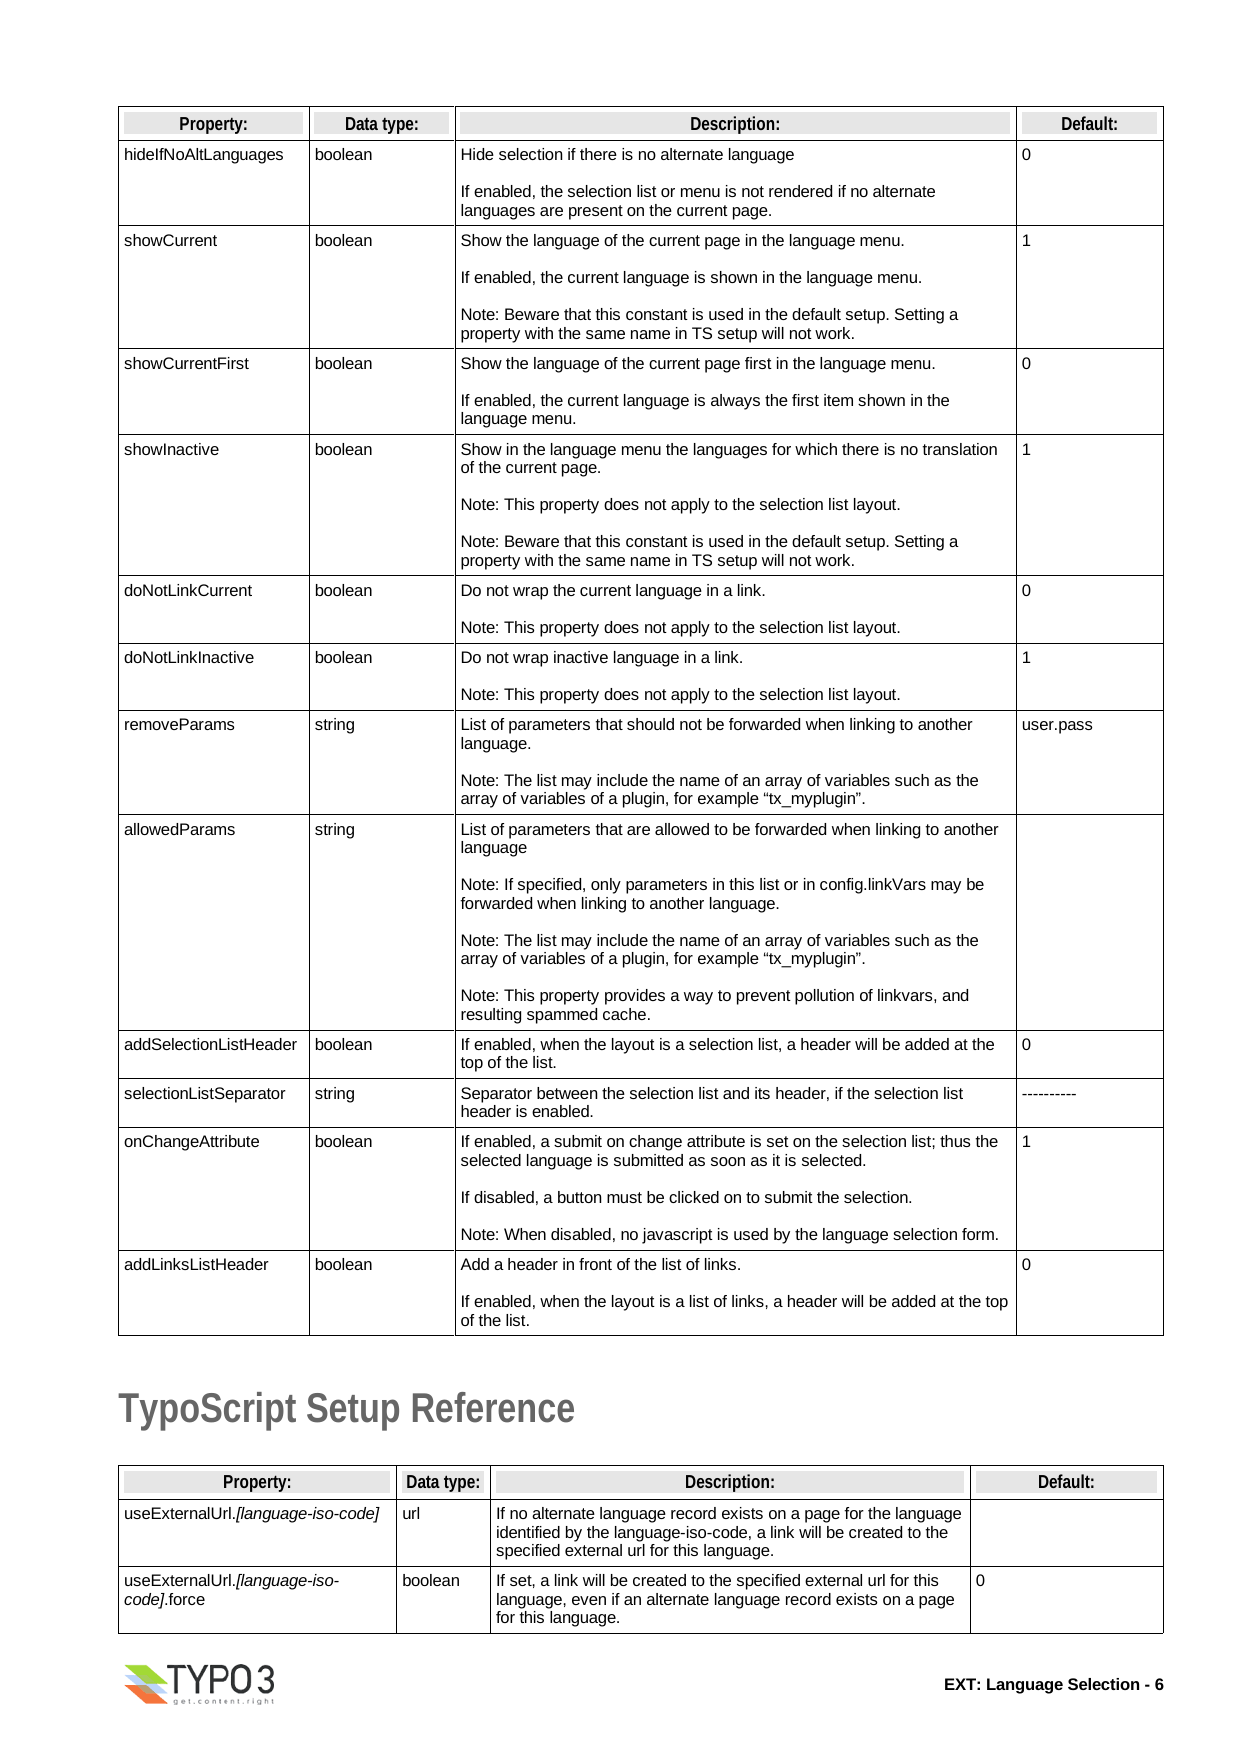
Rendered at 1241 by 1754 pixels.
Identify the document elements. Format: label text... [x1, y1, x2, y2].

table_cell string [310, 815, 454, 1030]
table_header Default: [1017, 107, 1163, 140]
table_cell boolean [310, 644, 454, 710]
table_header Property: [119, 107, 309, 140]
table_cell Show in the language menu the languages for which there is no translation of the current page. Note: This property does not apply to the selection list layout. Note: Beware that this constant is used in the default setup. Setting a property with the same name in TS setup will not work. [456, 435, 1016, 575]
table_cell doNotLinkInactive [119, 644, 309, 710]
table_cell 1 [1017, 226, 1163, 348]
subtitle TypoScript Setup Reference [118, 1383, 1163, 1432]
table_cell Do not wrap the current language in a link. Note: This property does not apply to the selection list layout. [456, 576, 1016, 643]
table_cell 1 [1017, 435, 1163, 575]
table_cell boolean [310, 1128, 454, 1250]
table_cell boolean [310, 141, 454, 225]
picture [119, 1659, 280, 1710]
table_header Data type: [310, 107, 454, 140]
table_cell If no alternate language record exists on a page for the language identified by the language-iso-code, a link will be created to the specified external url for this language. [491, 1500, 970, 1566]
table_cell boolean [310, 1251, 454, 1335]
table_cell useExternalUrl.[language-iso-code] [119, 1500, 396, 1566]
table_cell url [397, 1500, 490, 1566]
table_cell addLinksListHeader [119, 1251, 309, 1335]
table_cell boolean [310, 226, 454, 348]
table_cell Show the language of the current page first in the language menu. If enabled, the current language is always the first item shown in the language menu. [456, 349, 1016, 434]
table_cell user.pass [1017, 711, 1163, 814]
table_cell addSelectionListHeader [119, 1031, 309, 1078]
table_cell [1017, 815, 1163, 1030]
table_cell string [310, 1079, 454, 1127]
table_cell Add a header in front of the list of links. If enabled, when the layout is a list of links, a header will be added at the top of the list. [456, 1251, 1016, 1335]
table_header Default: [971, 1466, 1163, 1499]
table_cell If enabled, a submit on change attribute is set on the selection list; thus the selected language is submitted as soon as it is selected. If disabled, a button must be clicked on to submit the selection. Note: When disabled, no javascript is used by the language selection form. [456, 1128, 1016, 1250]
table_cell boolean [310, 576, 454, 643]
table_cell showInactive [119, 435, 309, 575]
table_cell If set, a link will be created to the specified external url for this language, even if an alternate language record exists on a page for this language. [491, 1567, 970, 1633]
table_cell selectionListSeparator [119, 1079, 309, 1127]
table_cell useExternalUrl.[language-iso-code].force [119, 1567, 396, 1633]
table_header Description: [491, 1466, 970, 1499]
table_cell List of parameters that are allowed to be forwarded when linking to another language Note: If specified, only parameters in this list or in config.linkVars may be forwarded when linking to another language. Note: The list may include the name of an array of variables such as the array of variables of a plugin, for example “tx_myplugin”. Note: This property provides a way to prevent pollution of linkvars, and resulting spammed cache. [456, 815, 1016, 1030]
table_cell 0 [1017, 576, 1163, 643]
table_cell string [310, 711, 454, 814]
table_cell ---------- [1017, 1079, 1163, 1127]
table_cell Do not wrap inactive language in a link. Note: This property does not apply to the selection list layout. [456, 644, 1016, 710]
table_cell [971, 1500, 1163, 1566]
table_cell Separator between the selection list and its header, if the selection list header is enabled. [456, 1079, 1016, 1127]
table_cell boolean [310, 435, 454, 575]
table_cell hideIfNoAltLanguages [119, 141, 309, 225]
table_cell 1 [1017, 644, 1163, 710]
table_cell showCurrentFirst [119, 349, 309, 434]
table_cell Hide selection if there is no alternate language If enabled, the selection list or menu is not rendered if no alternate languages are present on the current page. [456, 141, 1016, 225]
table_cell 0 [971, 1567, 1163, 1633]
table_cell showCurrent [119, 226, 309, 348]
table_cell 0 [1017, 141, 1163, 225]
table_header Description: [456, 107, 1016, 140]
table_header Property: [119, 1466, 396, 1499]
table_cell 1 [1017, 1128, 1163, 1250]
table_cell 0 [1017, 1031, 1163, 1078]
table_cell removeParams [119, 711, 309, 814]
table_cell 0 [1017, 349, 1163, 434]
table_cell If enabled, when the layout is a selection list, a header will be added at the top of the list. [456, 1031, 1016, 1078]
table_cell onChangeAttribute [119, 1128, 309, 1250]
table_cell doNotLinkCurrent [119, 576, 309, 643]
table_cell boolean [310, 1031, 454, 1078]
table_cell boolean [310, 349, 454, 434]
table_header Data type: [397, 1466, 490, 1499]
table_cell Show the language of the current page in the language menu. If enabled, the current language is shown in the language menu. Note: Beware that this constant is used in the default setup. Setting a property with the same name in TS setup will not work. [456, 226, 1016, 348]
table_cell 0 [1017, 1251, 1163, 1335]
table_cell List of parameters that should not be forwarded when linking to another language. Note: The list may include the name of an array of variables such as the array of variables of a plugin, for example “tx_myplugin”. [456, 711, 1016, 814]
table_cell allowedParams [119, 815, 309, 1030]
table_cell boolean [397, 1567, 490, 1633]
